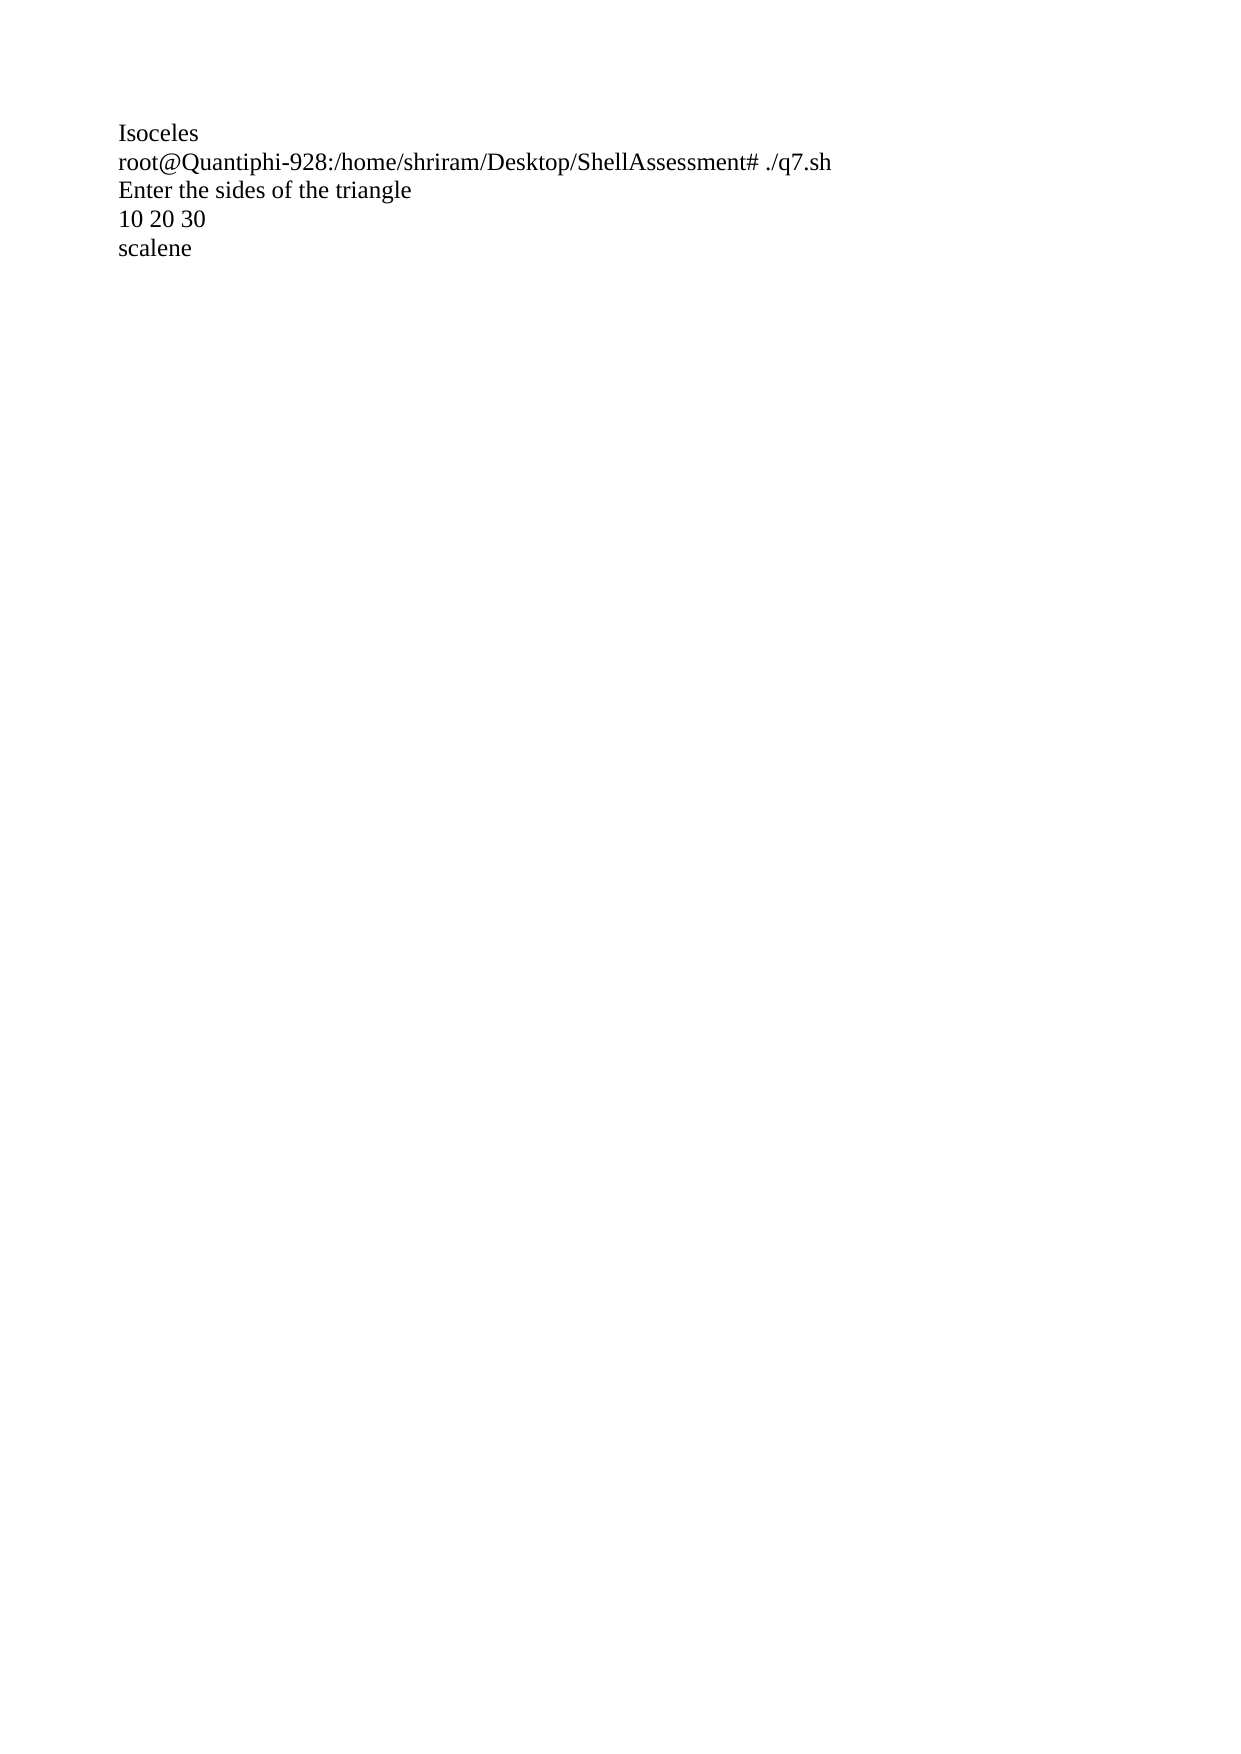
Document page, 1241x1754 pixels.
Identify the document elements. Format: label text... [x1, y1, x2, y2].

text 10 20 30 [118, 204, 1122, 233]
text scalene [118, 233, 1122, 262]
text Enter the sides of the triangle [118, 176, 1122, 204]
text Isoceles [118, 118, 1122, 147]
text root@Quantiphi-928:/home/shriram/Desktop/ShellAssessment# ./q7.sh [118, 147, 1122, 176]
